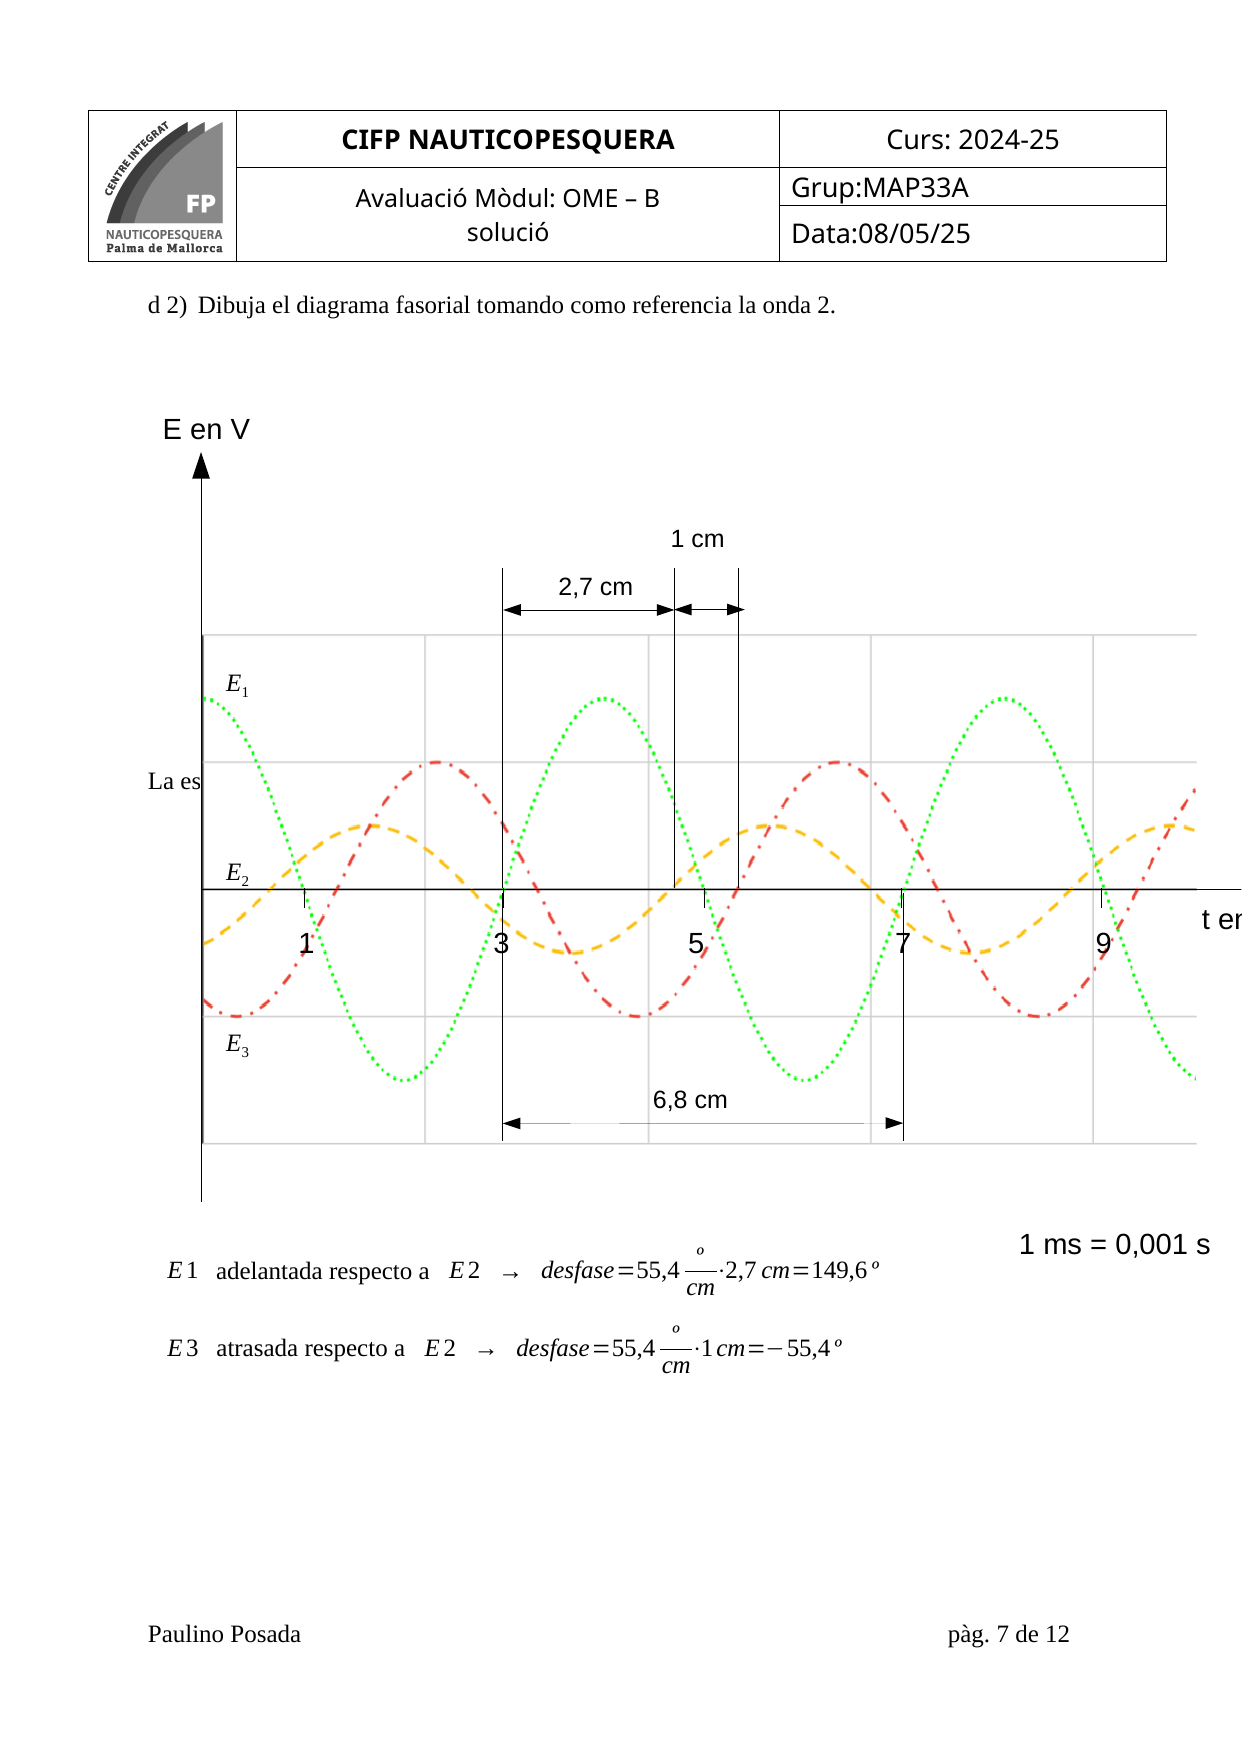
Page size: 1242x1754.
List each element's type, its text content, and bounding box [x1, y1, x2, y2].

text atrasada respecto a→ [148, 1320, 1094, 1379]
text d 2) Dibuja el diagrama fasorial tomando como referencia la onda 2. [148, 290, 1094, 319]
picture [100, 111, 229, 260]
picture [202, 629, 1205, 889]
text adelantada respecto a→ [148, 1242, 1094, 1301]
picture [202, 890, 1205, 1149]
text La escala del diagrama fasorial es de 1 V = 2 cm. [148, 766, 200, 795]
